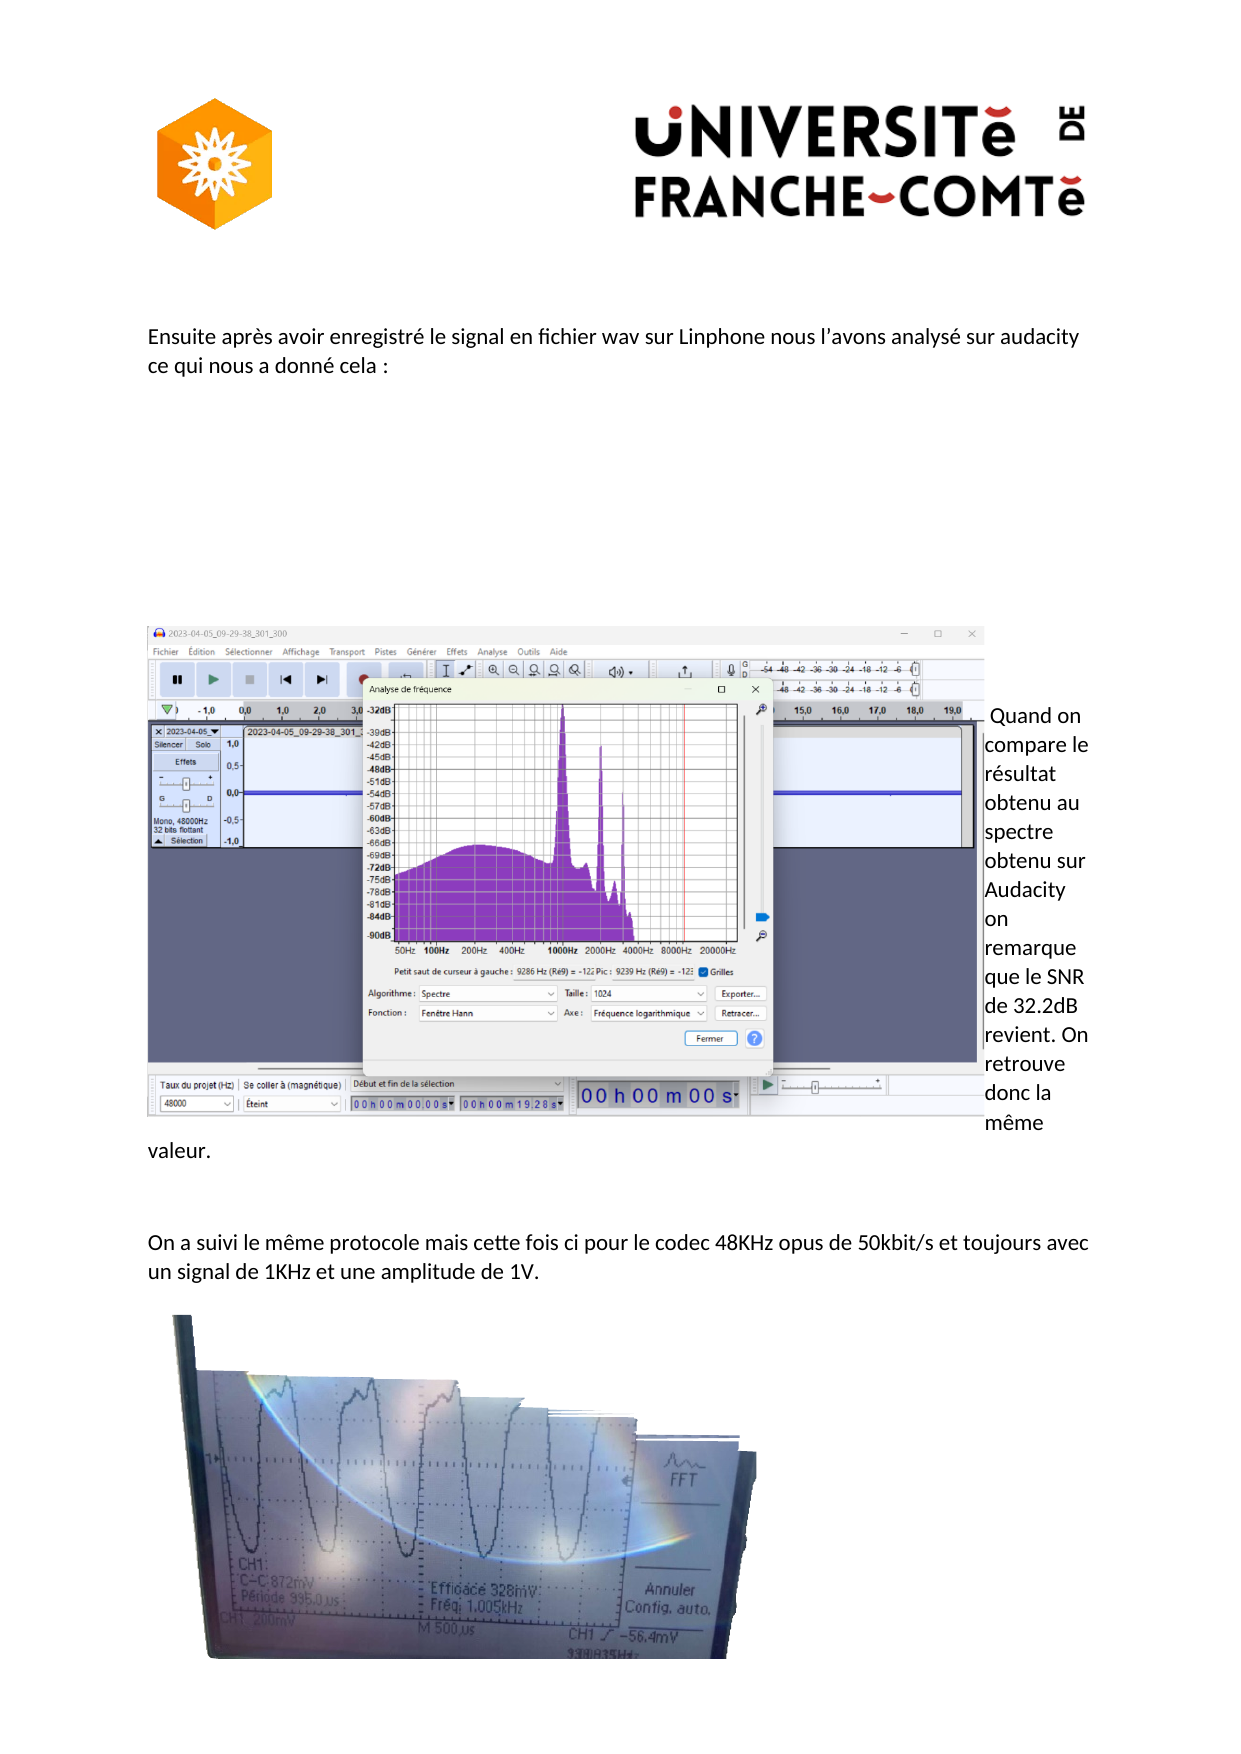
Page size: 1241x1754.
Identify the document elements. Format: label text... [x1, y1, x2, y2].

text On a suivi le même protocole mais cette fois ci pour le codec 48KHz opus de 50kbit/s et toujours avec un signal de 1KHz et une amplitude de 1V. [148, 1228, 1093, 1285]
text Quand on compare le résultat obtenu au spectre obtenu sur Audacity on remarque que le SNR de 32.2dB revient. On retrouve donc la même valeur. [148, 701, 1093, 1165]
text Ensuite après avoir enregistré le signal en fichier wav sur Linphone nous l’avons analysé sur audacity ce qui nous a donné cela : [148, 322, 1093, 379]
